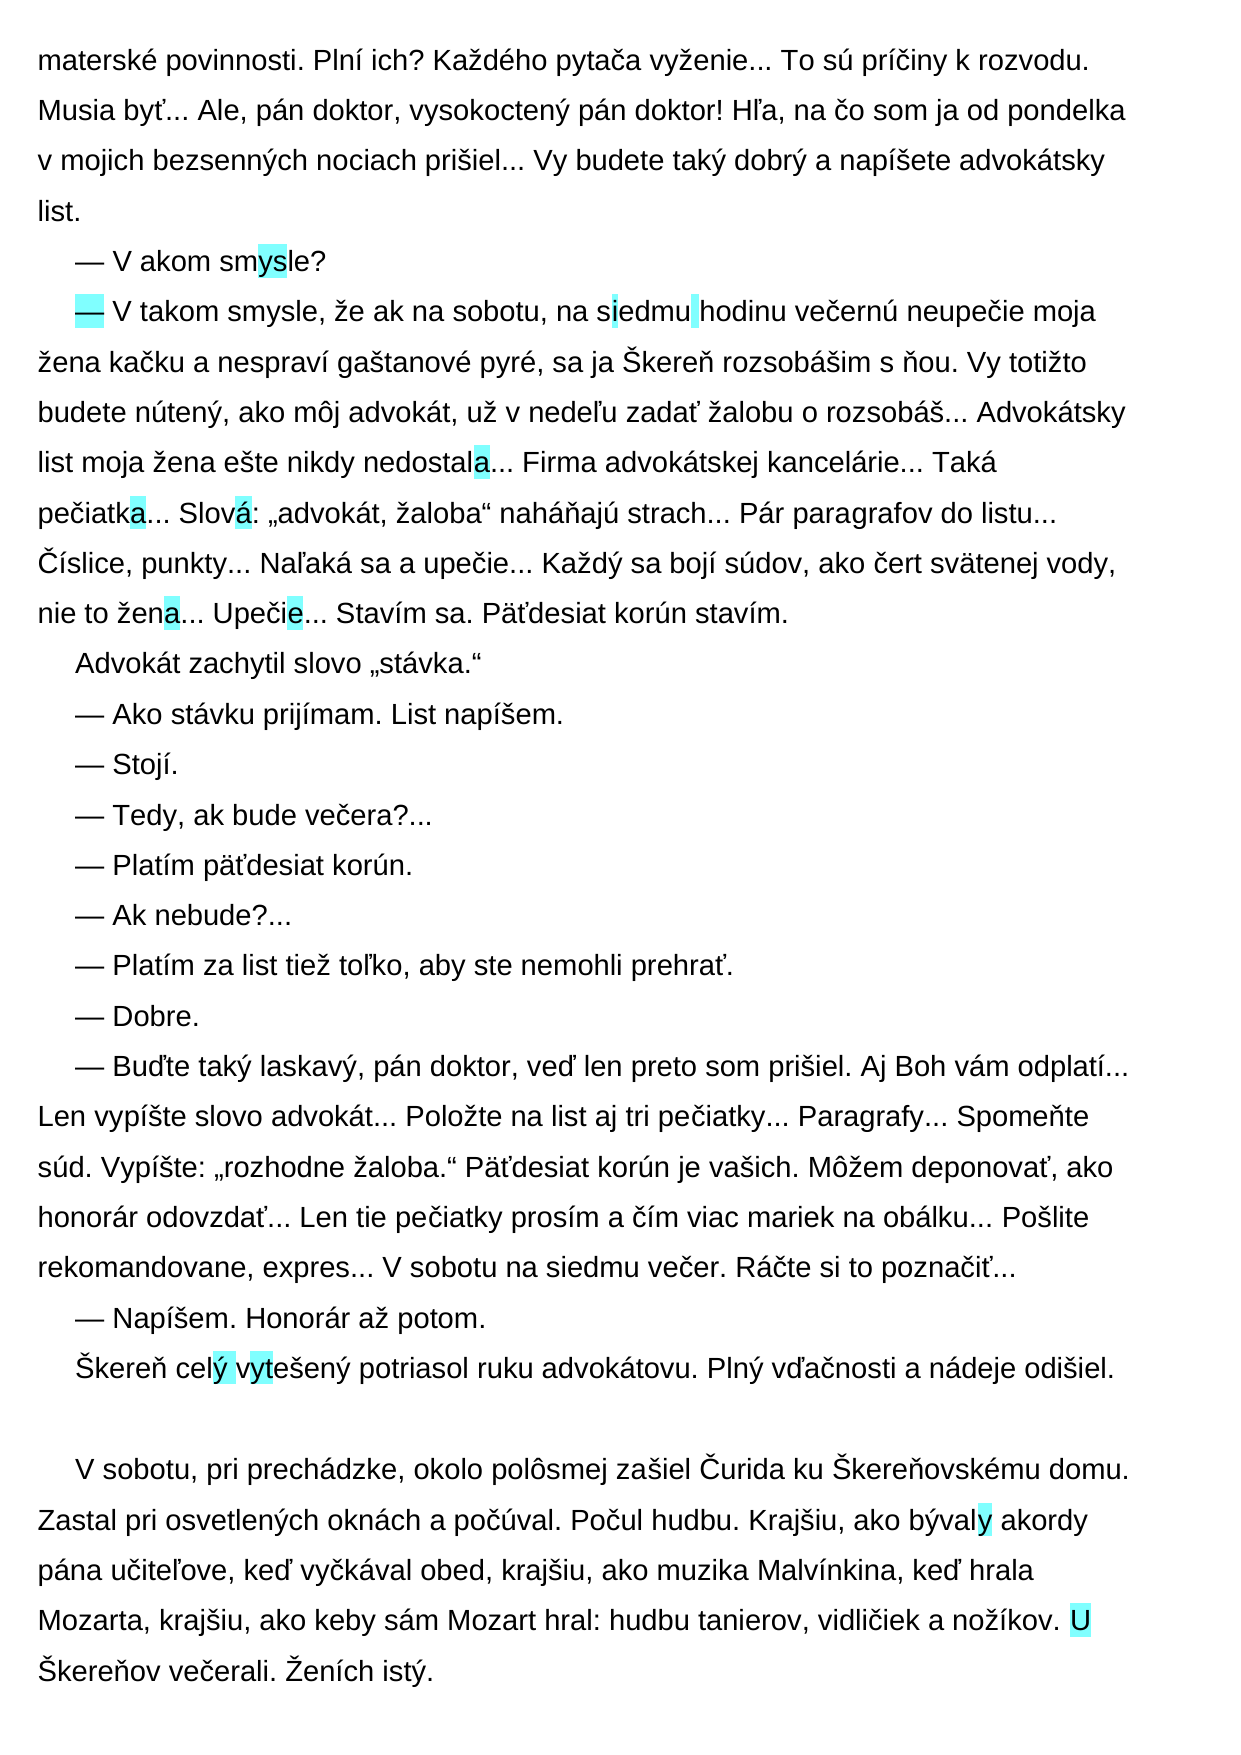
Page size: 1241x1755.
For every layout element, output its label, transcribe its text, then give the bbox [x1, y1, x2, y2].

text — Ako stávku prijímam. List napíšem. [37, 697, 1136, 730]
text — Platím za list tiež toľko, aby ste nemohli prehrať. [37, 948, 1136, 982]
text — Dobre. [37, 999, 1136, 1032]
text Advokát zachytil slovo „stávka.“ [37, 647, 1136, 680]
text — Platím päťdesiat korún. [37, 848, 1136, 881]
text materské povinnosti. Plní ich? Každého pytača vyženie... To sú príčiny k rozvodu. Musia byť... Ale, pán doktor, vysokoctený pán doktor! Hľa, na čo som ja od pondelka v mojich bezsenných no­ciach prišiel... Vy budete taký dobrý a napíšete advokátsky list. [37, 43, 1136, 227]
text V sobotu, pri prechádzke, okolo polôsmej za­šiel Čurida ku Škereňovskému domu. Zastal pri osvetlených oknách a počúval. Počul hudbu. Krajšiu, ako bývaly akordy pána učiteľove, keď vyčkával obed, krajšiu, ako muzika Malvínkina, keď hrala Mozarta, krajšiu, ako keby sám Mozart hral: hudbu tanierov, vidličiek a nožíkov. U Škereňov večerali. Ženích istý. [37, 1452, 1136, 1687]
text — Stojí. [37, 747, 1136, 781]
text — V akom smysle? [37, 244, 1136, 278]
text Škereň celý vytešený potriasol ruku advokátovu. Plný vďačnosti a nádeje odišiel. [37, 1351, 1136, 1384]
text — Buďte taký laskavý, pán doktor, veď len preto som prišiel. Aj Boh vám odplatí... Len vy­píšte slovo advokát... Položte na list aj tri pe­čiatky... Paragrafy... Spomeňte súd. Vypíšte: „rozhodne žaloba.“ Päťdesiat korún je vašich. Môžem deponovať, ako honorár odovzdať... Len tie pe­čiatky prosím a čím viac mariek na obálku... Pošlite rekomandovane, expres... V sobotu na siedmu večer. Ráčte si to poznačiť... [37, 1049, 1136, 1284]
text — Ak nebude?... [37, 898, 1136, 932]
text — Napíšem. Honorár až potom. [37, 1301, 1136, 1334]
text — Tedy, ak bude večera?... [37, 797, 1136, 831]
text — V takom smysle, že ak na sobotu, na siedmu hodinu večernú neupečie moja žena kačku a nespraví gaštanové pyré, sa ja Škereň rozsobášim s ňou. Vy totižto budete nútený, ako môj advokát, už v nedeľu zadať žalobu o rozsobáš... Advokátsky list moja žena ešte nikdy nedostala... Firma advo­kátskej kancelárie... Taká pečiatka... Slová: „advokát, žaloba“ naháňajú strach... Pár para­grafov do listu... Číslice, punkty... Naľaká sa a upečie... Každý sa bojí súdov, ako čert svätenej vody, nie to žena... Upečie... Stavím sa. Päťdesiat korún stavím. [37, 294, 1136, 630]
